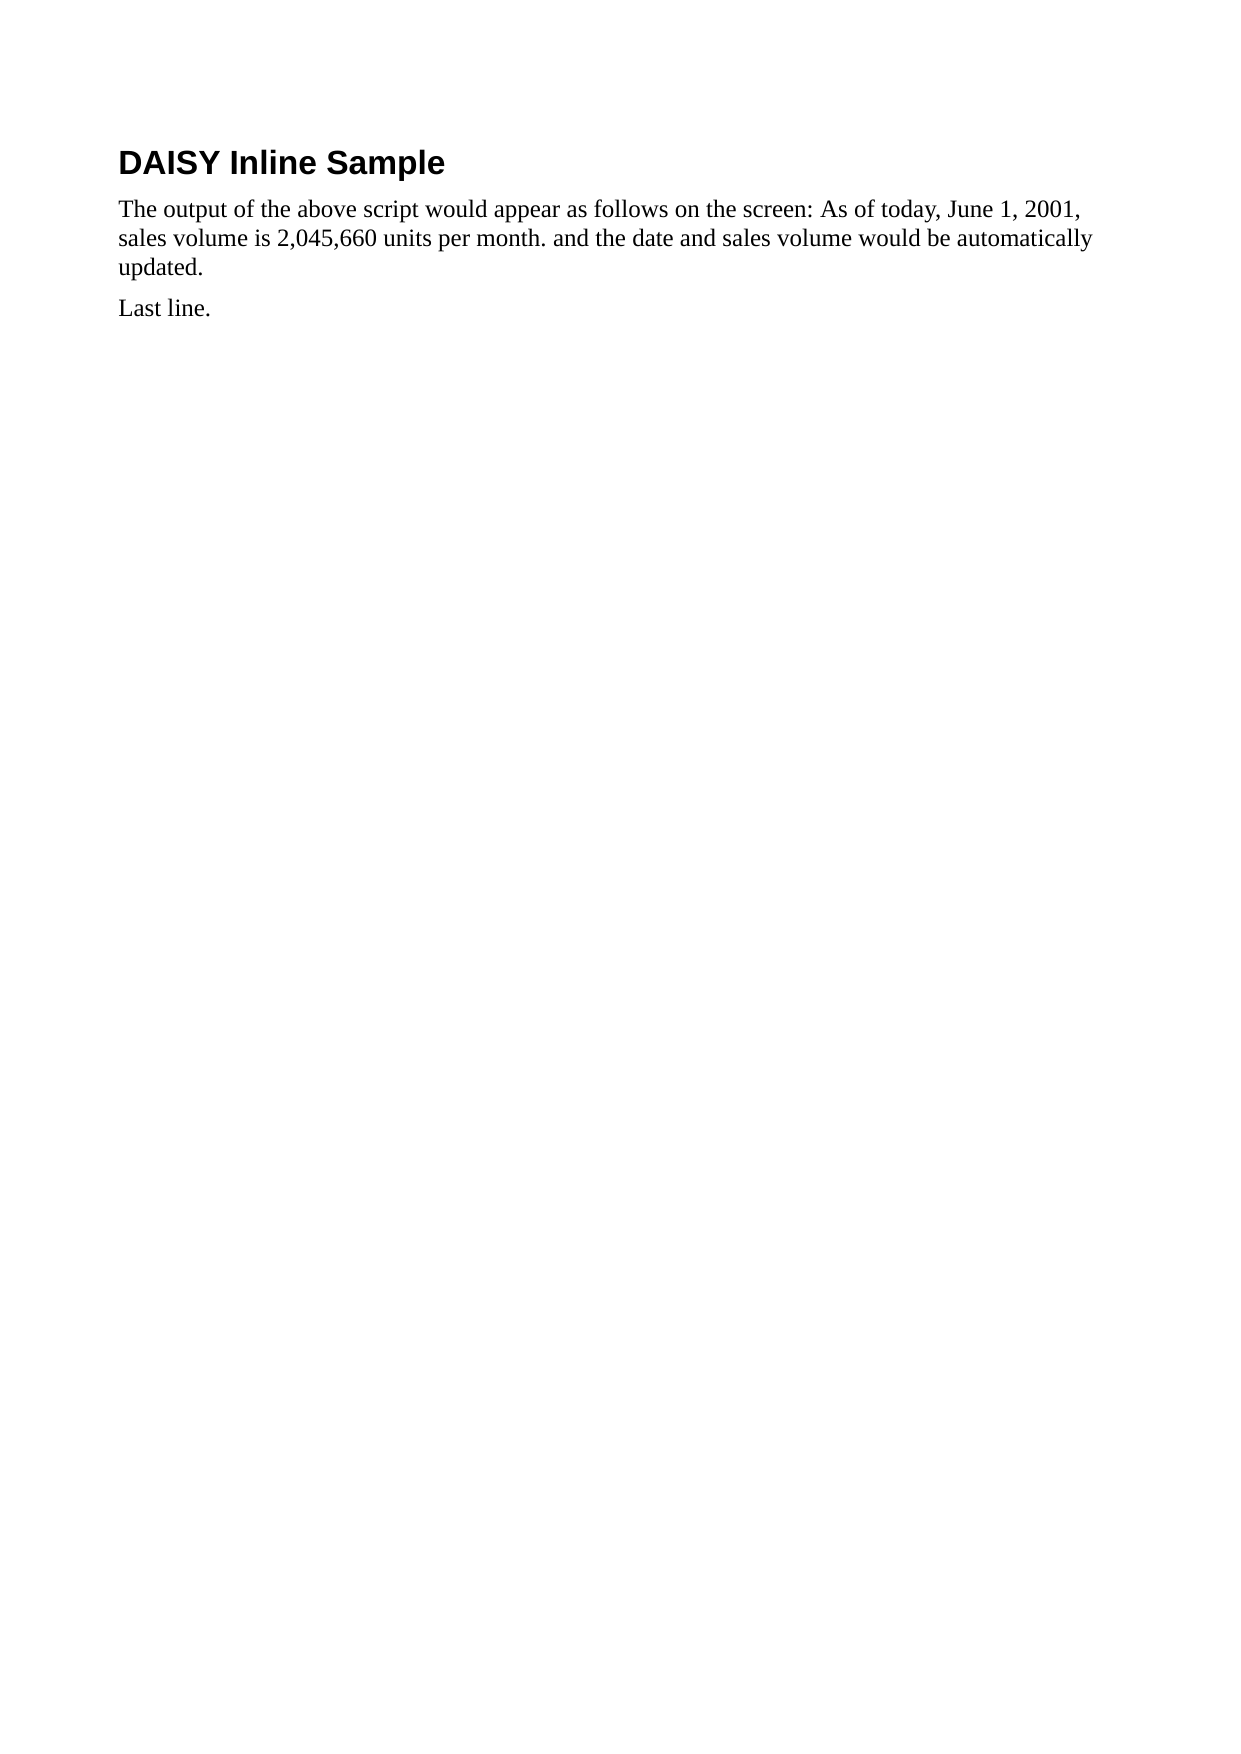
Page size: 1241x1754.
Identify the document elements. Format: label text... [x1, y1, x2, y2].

text Last line. [118, 293, 1122, 322]
text The output of the above script would appear as follows on the screen: As of today, June 1, 2001, sales volume is 2,045,660 units per month. and the date and sales volume would be automatically updated. [118, 194, 1122, 281]
subtitle DAISY Inline Sample [118, 143, 1122, 182]
